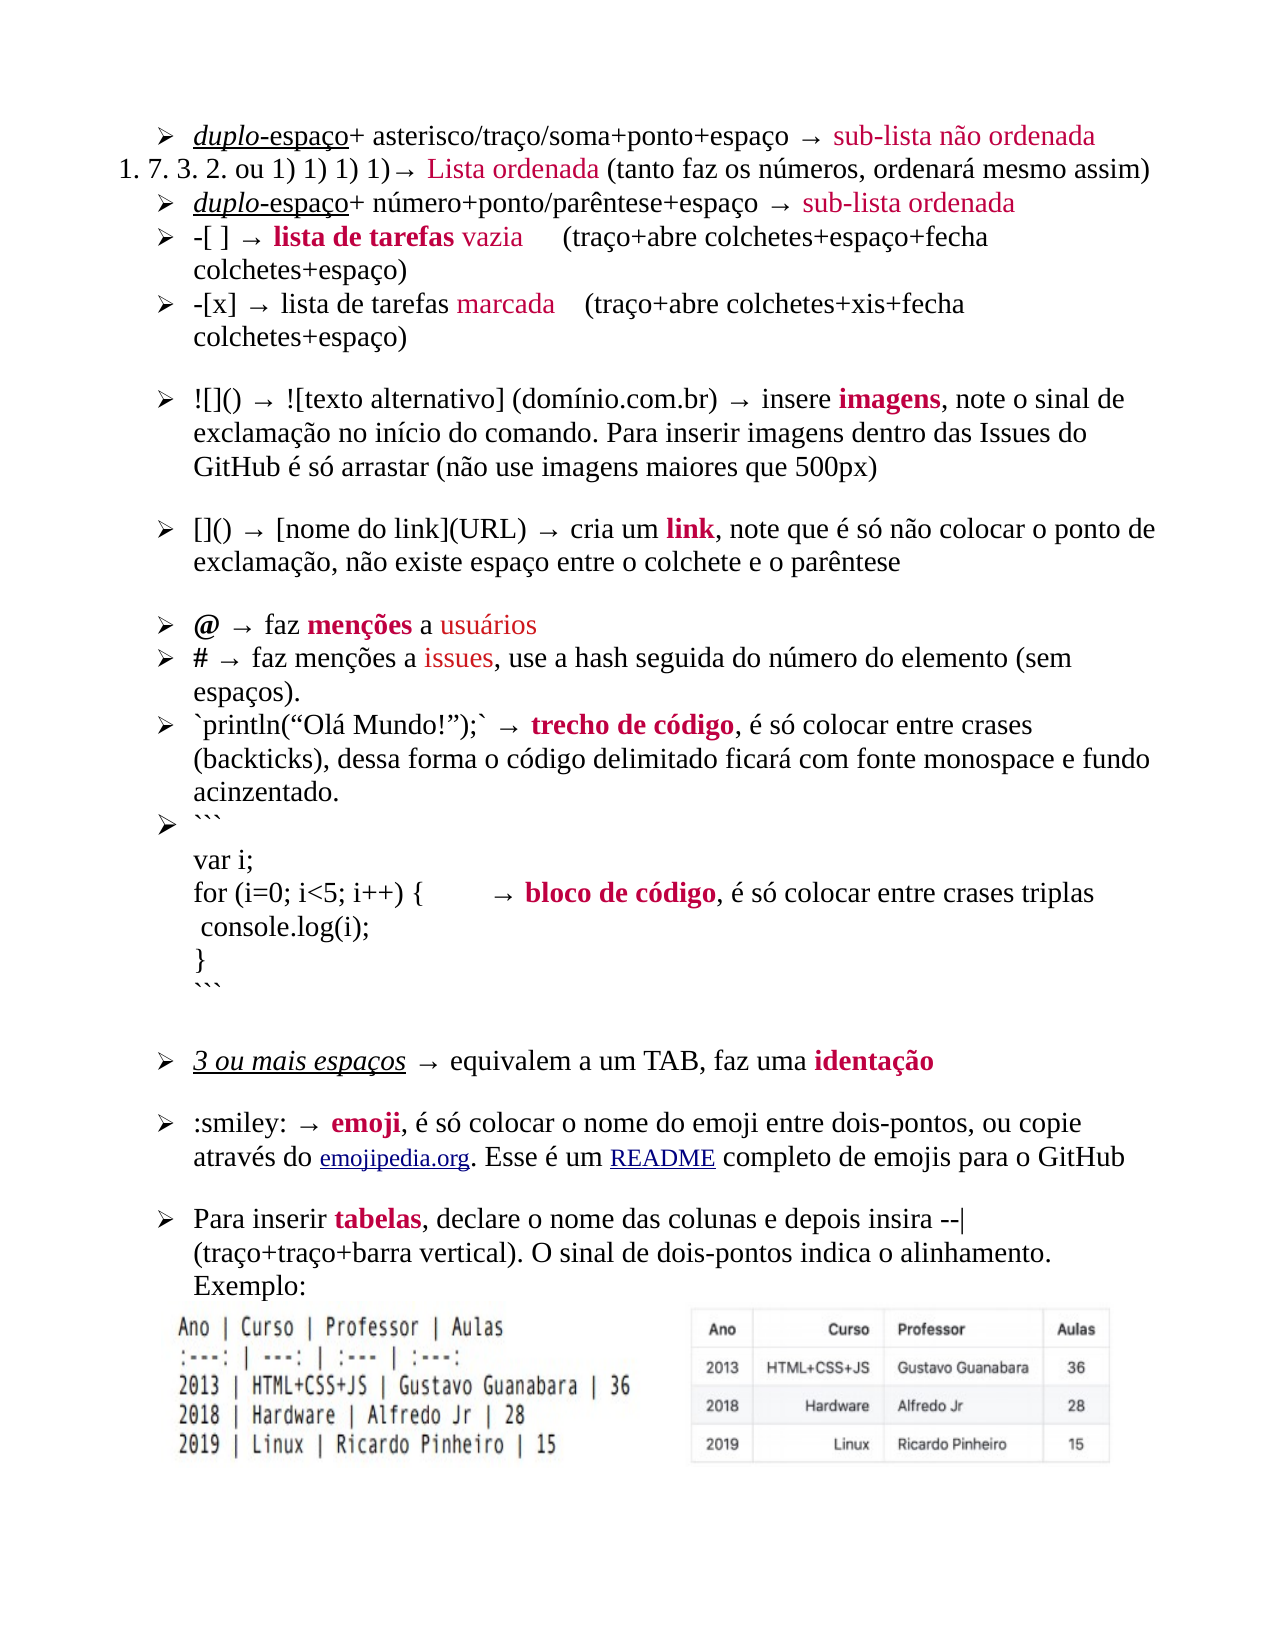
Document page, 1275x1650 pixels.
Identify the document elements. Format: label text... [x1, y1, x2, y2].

list @ → faz menções a usuários [156, 607, 1157, 640]
list -[ ] → lista de tarefas vazia (traço+abre colchetes+espaço+fecha colchetes+espaço) [156, 219, 1157, 286]
text 1. 7. 3. 2. ou 1) 1) 1) 1)→ Lista ordenada (tanto faz os números, ordenará mesmo assim) [118, 152, 1186, 185]
list duplo-espaço+ asterisco/traço/soma+ponto+espaço → sub-lista não ordenada [156, 118, 1157, 152]
list # → faz menções a issues, use a hash seguida do número do elemento (sem espaços). [156, 640, 1157, 707]
list []() → [nome do link](URL) → cria um link, note que é só não colocar o ponto de exclamação, não existe espaço entre o colchete e o parêntese [156, 511, 1157, 578]
picture [161, 1301, 648, 1468]
list ![]() → ![texto alternativo] (domínio.com.br) → insere imagens, note o sinal de exclamação no início do comando. Para inserir imagens dentro das Issues do GitHub é só arrastar (não use imagens maiores que 500px) [156, 382, 1157, 482]
list `println(“Olá Mundo!”);` → trecho de código, é só colocar entre crases (backticks), dessa forma o código delimitado ficará com fonte monospace e fundo acinzentado. [156, 707, 1157, 808]
list Para inserir tabelas, declare o nome das colunas e depois insira --| (traço+traço+barra vertical). O sinal de dois-pontos indica o alinhamento. Exemplo: [156, 1201, 1157, 1302]
list -[x] → lista de tarefas marcada (traço+abre colchetes+xis+fecha colchetes+espaço) [156, 286, 1157, 353]
list duplo-espaço+ número+ponto/parêntese+espaço → sub-lista ordenada [156, 185, 1157, 219]
list 3 ou mais espaços → equivalem a um TAB, faz uma identação [156, 1043, 1157, 1077]
list ``` var i; for (i=0; i<5; i++) { → bloco de código, é só colocar entre crases triplas console.log(i); } ``` [156, 808, 1157, 1009]
picture [678, 1302, 1114, 1467]
list :smiley: → emoji, é só colocar o nome do emoji entre dois-pontos, ou copie através do emojipedia.org. Esse é um README completo de emojis para o GitHub [156, 1105, 1157, 1172]
